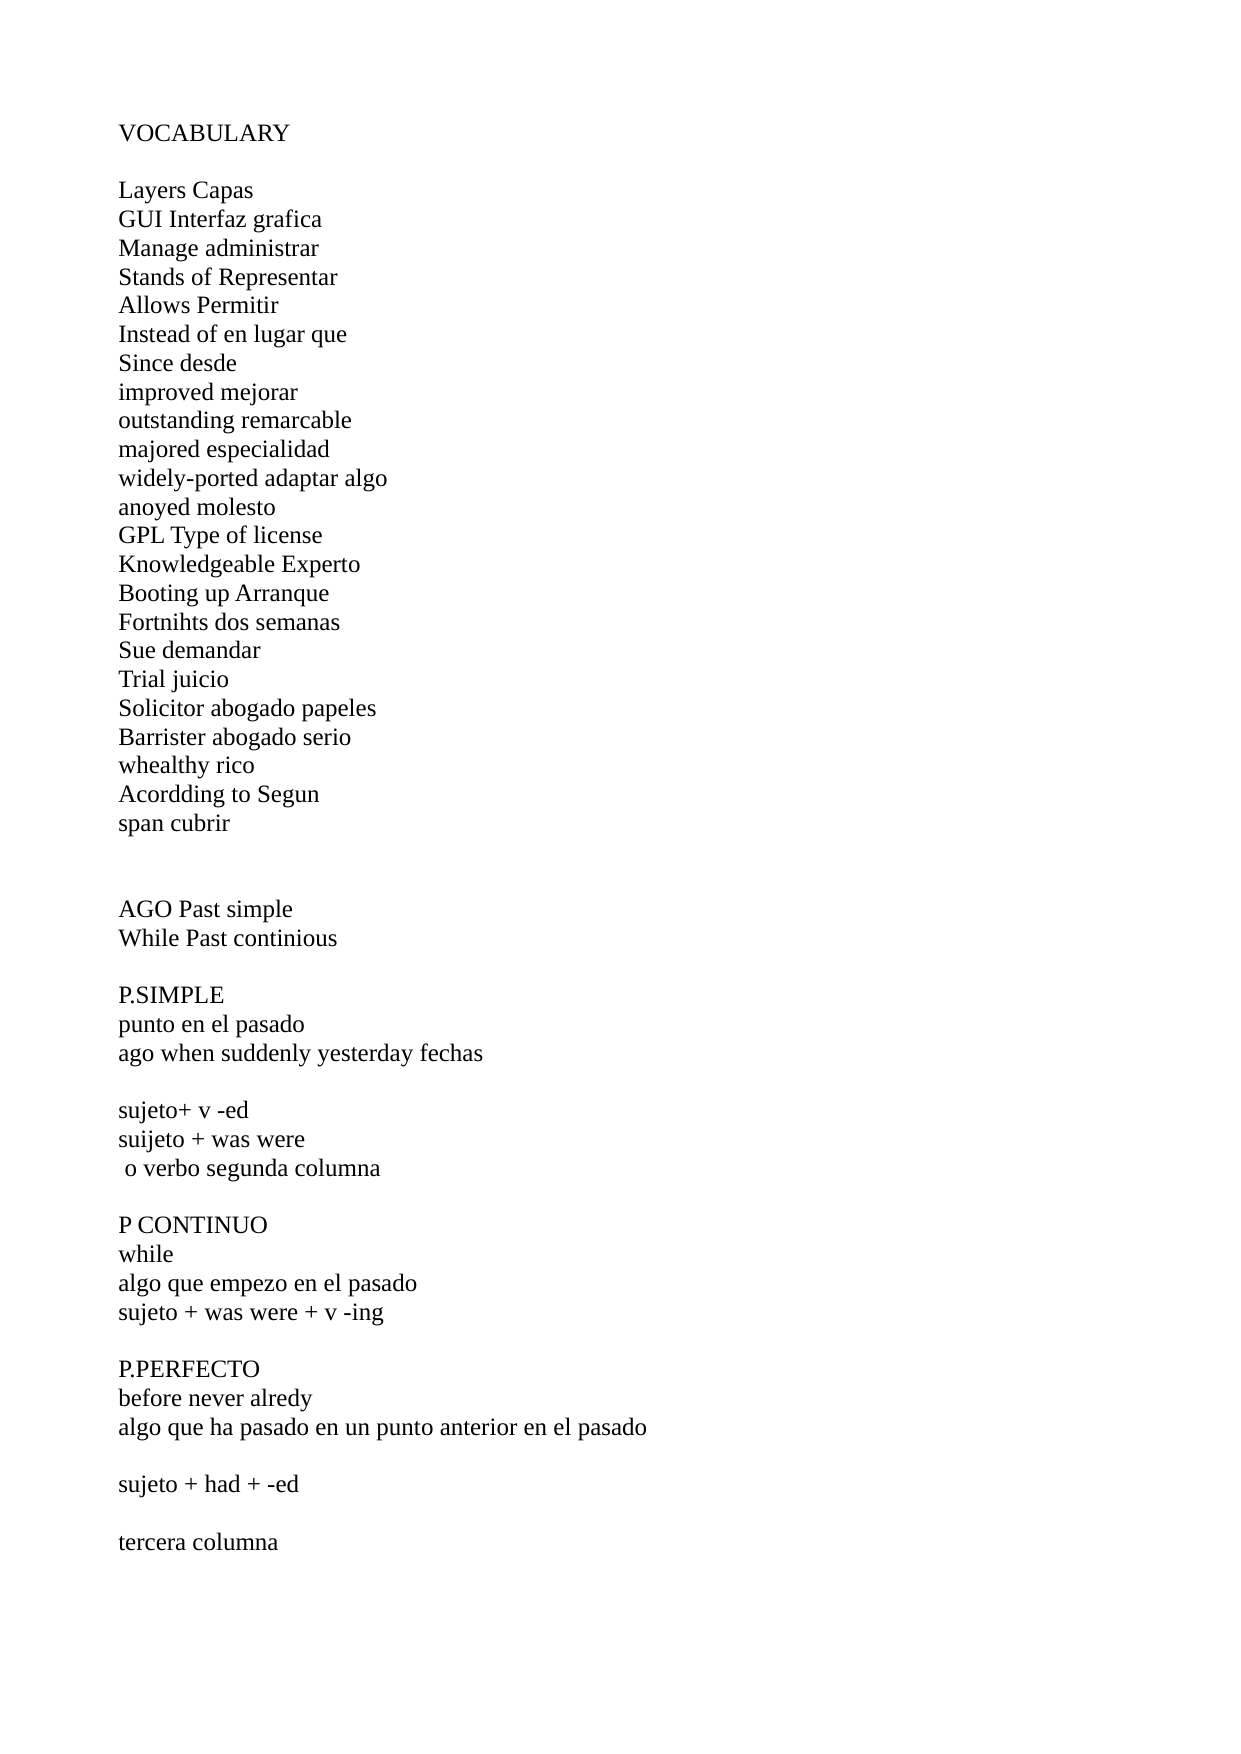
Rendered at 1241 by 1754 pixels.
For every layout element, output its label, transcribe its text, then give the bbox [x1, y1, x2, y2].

text GUI Interfaz grafica [118, 204, 1122, 233]
text P.PERFECTO [118, 1354, 1122, 1383]
text AGO Past simple [118, 894, 1122, 923]
text span cubrir [118, 808, 1122, 837]
text ago when suddenly yesterday fechas [118, 1038, 1122, 1067]
text Stands of Representar [118, 262, 1122, 291]
text sujeto + had + -ed [118, 1469, 1122, 1498]
text GPL Type of license [118, 521, 1122, 549]
text While Past continious [118, 923, 1122, 952]
text sujeto + was were + v -ing [118, 1297, 1122, 1326]
text improved mejorar [118, 377, 1122, 406]
text P CONTINUO [118, 1211, 1122, 1239]
text Trial juicio [118, 664, 1122, 693]
text Knowledgeable Experto [118, 549, 1122, 578]
text Booting up Arranque [118, 578, 1122, 607]
text before never alredy [118, 1383, 1122, 1412]
text punto en el pasado [118, 1009, 1122, 1038]
text outstanding remarcable [118, 406, 1122, 434]
text o verbo segunda columna [118, 1153, 1122, 1182]
text Barrister abogado serio [118, 722, 1122, 751]
text Layers Capas [118, 176, 1122, 204]
text Acordding to Segun [118, 779, 1122, 808]
text VOCABULARY [118, 118, 1122, 147]
text sujeto+ v -ed [118, 1096, 1122, 1124]
text Fortnihts dos semanas [118, 607, 1122, 636]
text anoyed molesto [118, 492, 1122, 521]
text tercera columna [118, 1527, 1122, 1556]
text algo que empezo en el pasado [118, 1268, 1122, 1297]
text Manage administrar [118, 233, 1122, 262]
text majored especialidad [118, 434, 1122, 463]
text widely-ported adaptar algo [118, 463, 1122, 492]
text Sue demandar [118, 636, 1122, 664]
text P.SIMPLE [118, 981, 1122, 1009]
text suijeto + was were [118, 1124, 1122, 1153]
text Allows Permitir [118, 291, 1122, 319]
text algo que ha pasado en un punto anterior en el pasado [118, 1412, 1122, 1441]
text Instead of en lugar que [118, 319, 1122, 348]
text whealthy rico [118, 751, 1122, 779]
text while [118, 1239, 1122, 1268]
text Since desde [118, 348, 1122, 377]
text Solicitor abogado papeles [118, 693, 1122, 722]
